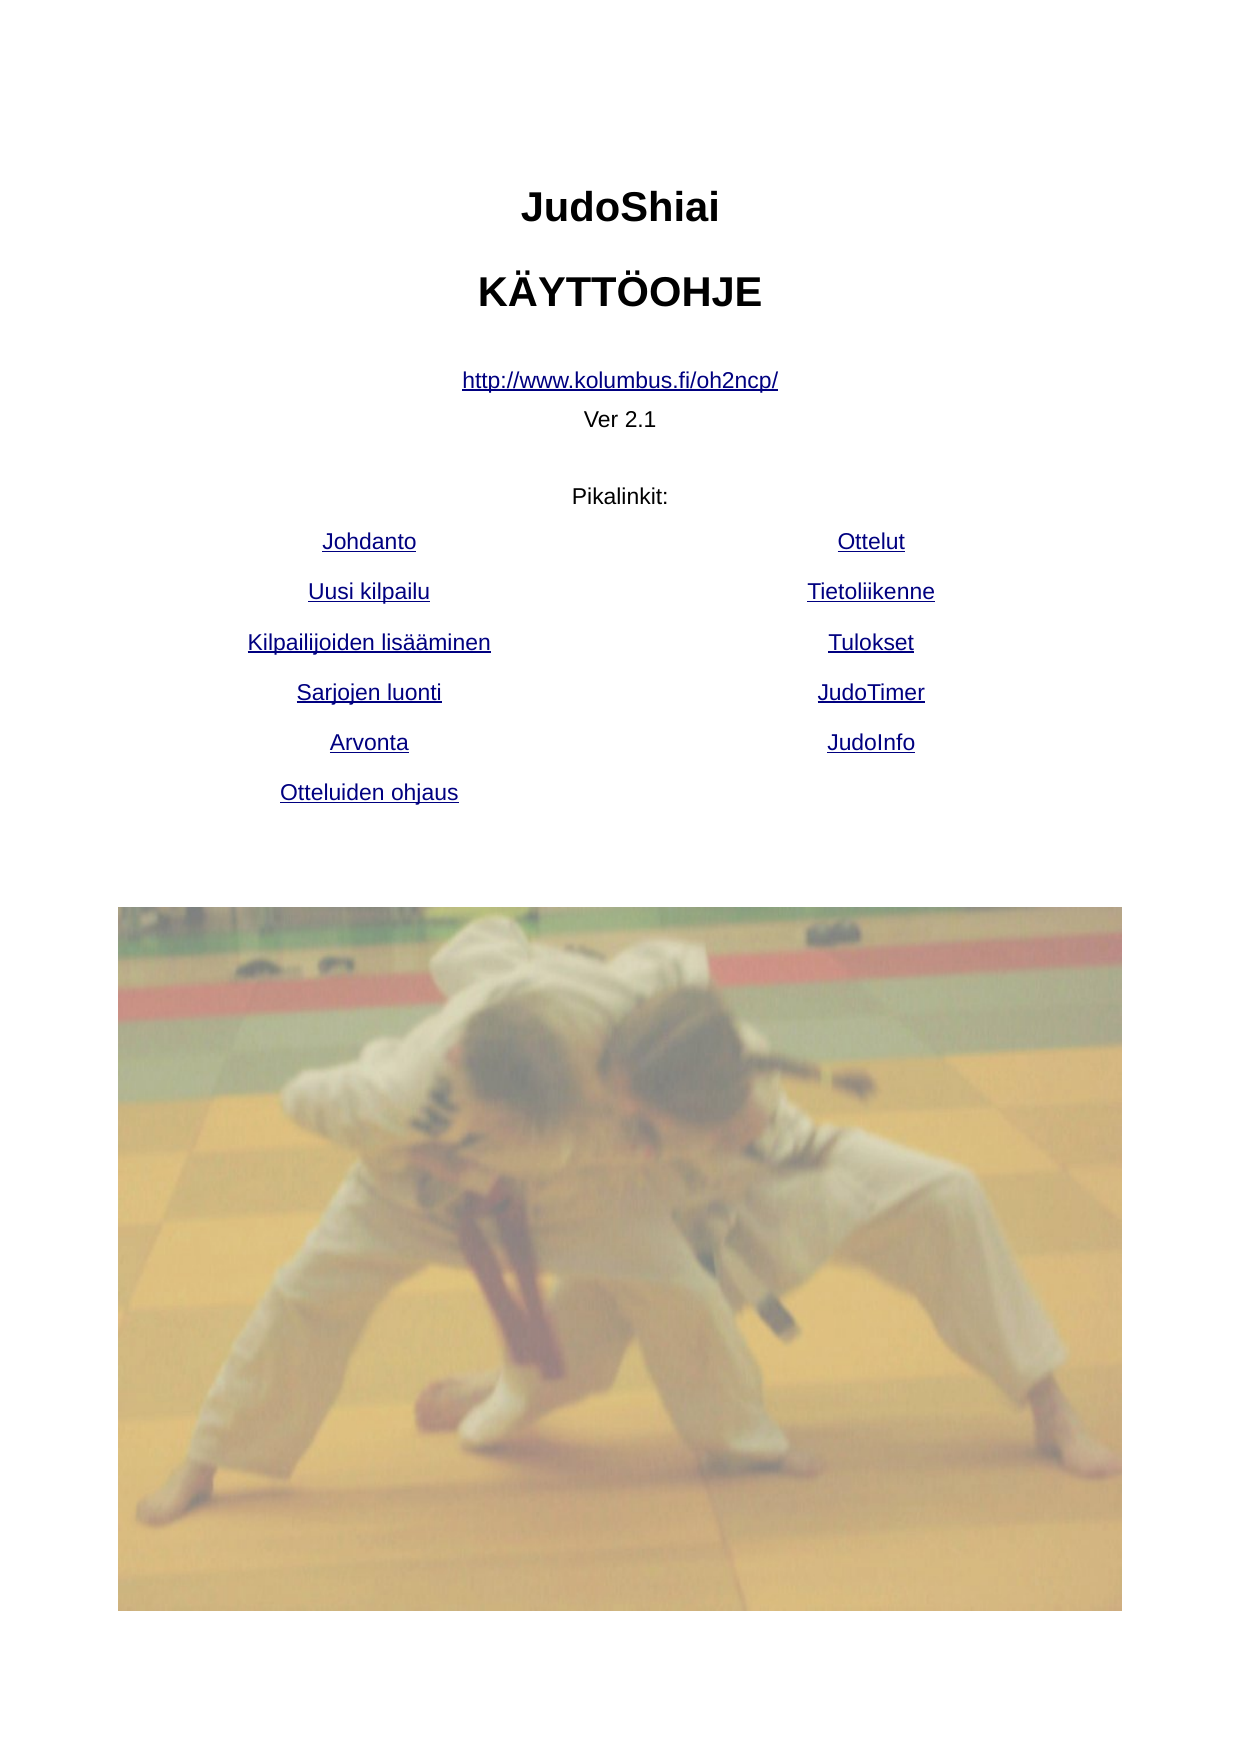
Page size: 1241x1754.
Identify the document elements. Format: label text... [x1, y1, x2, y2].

text Ver 2.1 [118, 406, 1122, 432]
text http://www.kolumbus.fi/oh2ncp/ [118, 367, 1122, 393]
table_cell JudoTimer [620, 673, 1122, 723]
table_header Johdanto [118, 522, 620, 572]
text Pikalinkit: [118, 483, 1122, 509]
table_cell Sarjojen luonti [118, 673, 620, 723]
table_header Ottelut [620, 522, 1122, 572]
picture [118, 907, 1122, 1611]
table_cell Tulokset [620, 623, 1122, 673]
table_cell Otteluiden ohjaus [118, 774, 620, 824]
subtitle JudoShiai [118, 182, 1122, 230]
table_cell [620, 774, 1122, 824]
table_cell JudoInfo [620, 723, 1122, 774]
table_cell Arvonta [118, 723, 620, 774]
subtitle KÄYTTÖOHJE [118, 267, 1122, 315]
table_cell Kilpailijoiden lisääminen [118, 623, 620, 673]
table_cell Tietoliikenne [620, 573, 1122, 623]
table_cell Uusi kilpailu [118, 573, 620, 623]
